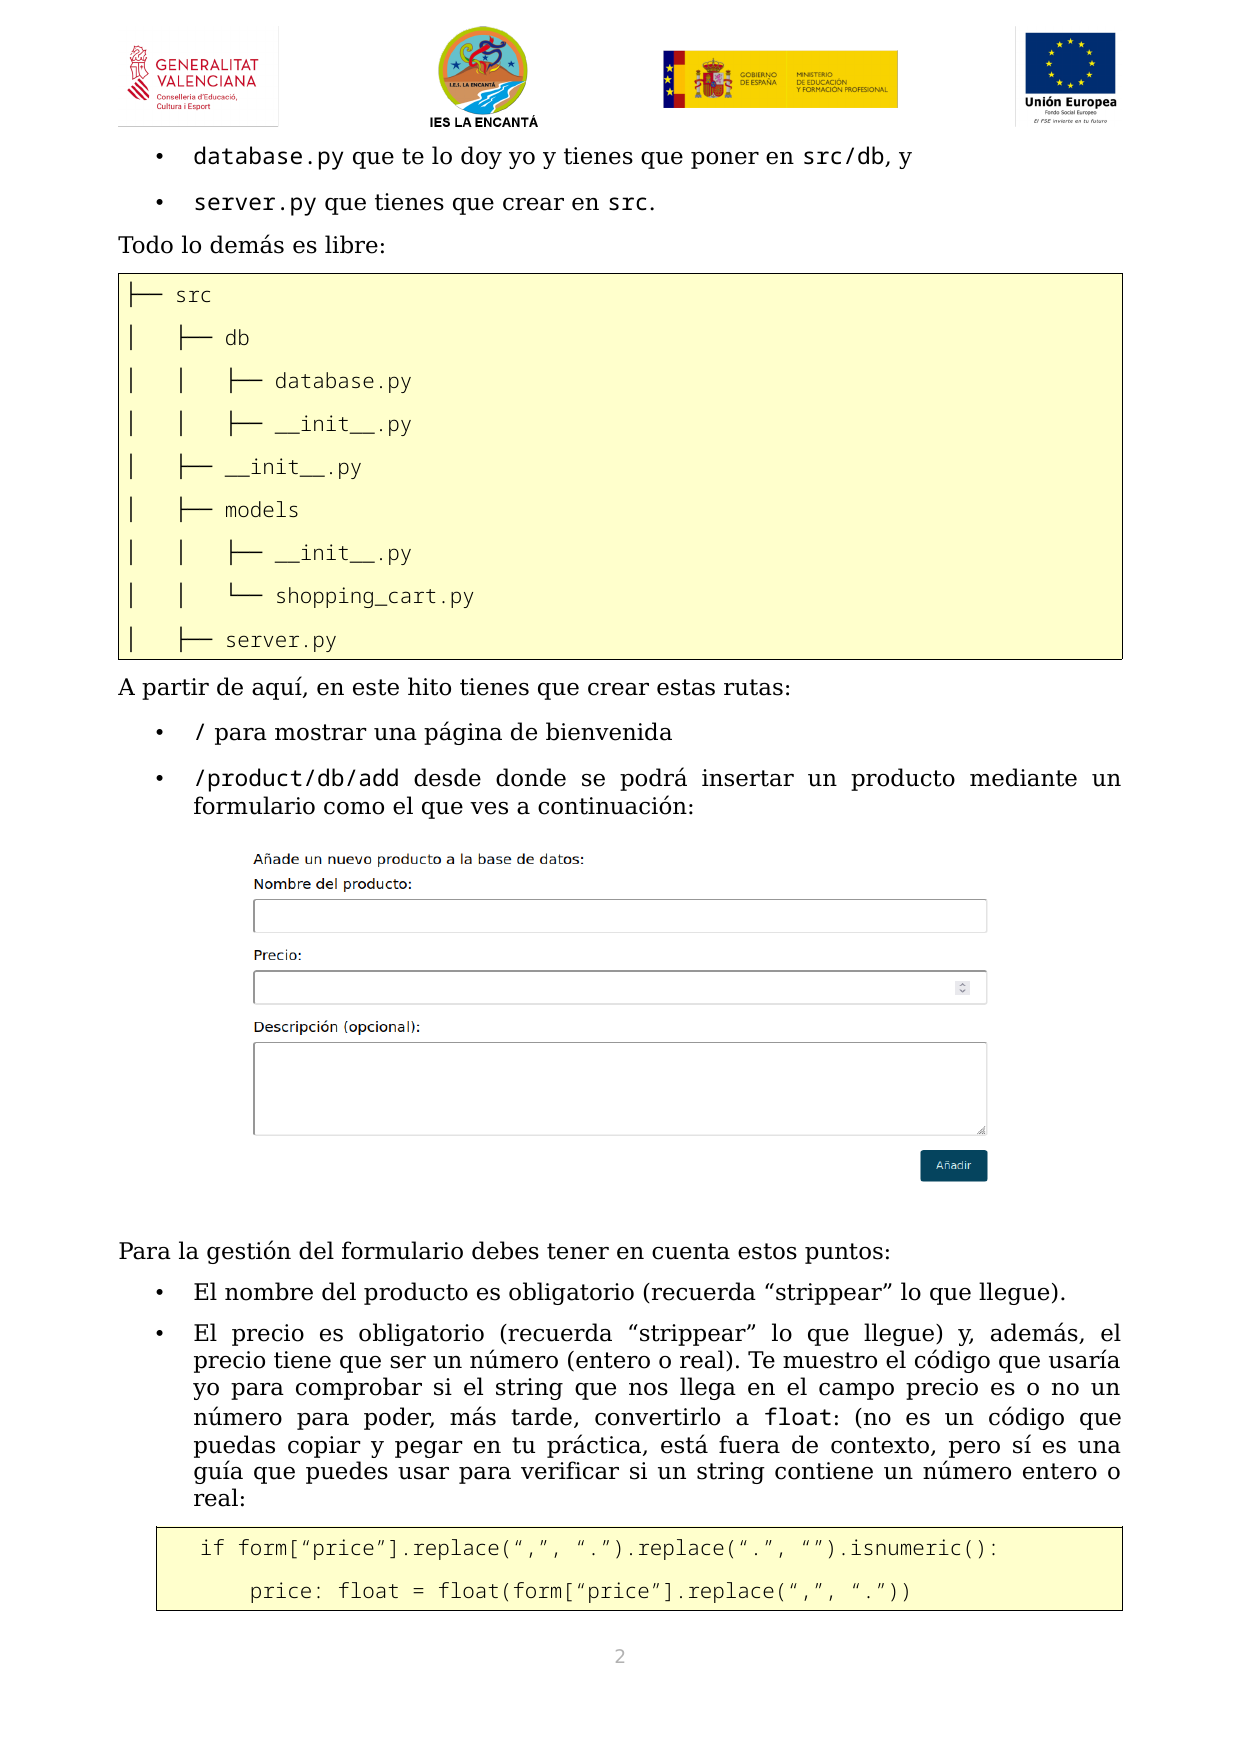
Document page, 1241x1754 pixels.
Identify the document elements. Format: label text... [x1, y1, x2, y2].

text Todo lo demás es libre: [118, 232, 1122, 258]
text │ │ └── shopping_cart.py [119, 575, 1122, 610]
picture [236, 840, 1004, 1188]
text │ │ ├── __init__.py [119, 403, 1122, 437]
text │ │ ├── __init__.py [119, 532, 1122, 567]
list /product/db/add desde donde se podrá insertar un producto mediante un formulario como el que ves a continuación: [156, 762, 1122, 819]
list / para mostrar una página de bienvenida [156, 716, 1122, 747]
text Para la gestión del formulario debes tener en cuenta estos puntos: [118, 1238, 1122, 1264]
text │ ├── server.py [119, 618, 1122, 659]
text │ ├── __init__.py [119, 446, 1122, 481]
list server.py que tienes que crear en src. [156, 186, 1122, 217]
text A partir de aquí, en este hito tienes que crear estas rutas: [118, 674, 1122, 701]
text ├── src [119, 274, 1122, 308]
list price: float = float(form[“price”].replace(“,”, “.”)) [157, 1569, 1122, 1610]
text │ ├── models [119, 489, 1122, 524]
text │ │ ├── database.py [119, 359, 1122, 394]
picture [118, 19, 1123, 132]
list El precio es obligatorio (recuerda “strippear” lo que llegue) y, además, el precio tiene que ser un número (entero o real). Te muestro el código que usaría yo para comprobar si el string que nos llega en el campo precio es o no un número para poder, más tarde, convertirlo a float: (no es un código que puedas copiar y pegar en tu práctica, está fuera de contexto, pero sí es una guía que puedes usar para verificar si un string contiene un número entero o real: [156, 1321, 1122, 1512]
text │ ├── db [119, 316, 1122, 351]
list database.py que te lo doy yo y tienes que poner en src/db, y [156, 132, 1122, 171]
list El nombre del producto es obligatorio (recuerda “strippear” lo que llegue). [156, 1279, 1122, 1306]
list if form[“price”].replace(“,”, “.”).replace(“.”, “”).isnumeric(): [157, 1528, 1122, 1561]
